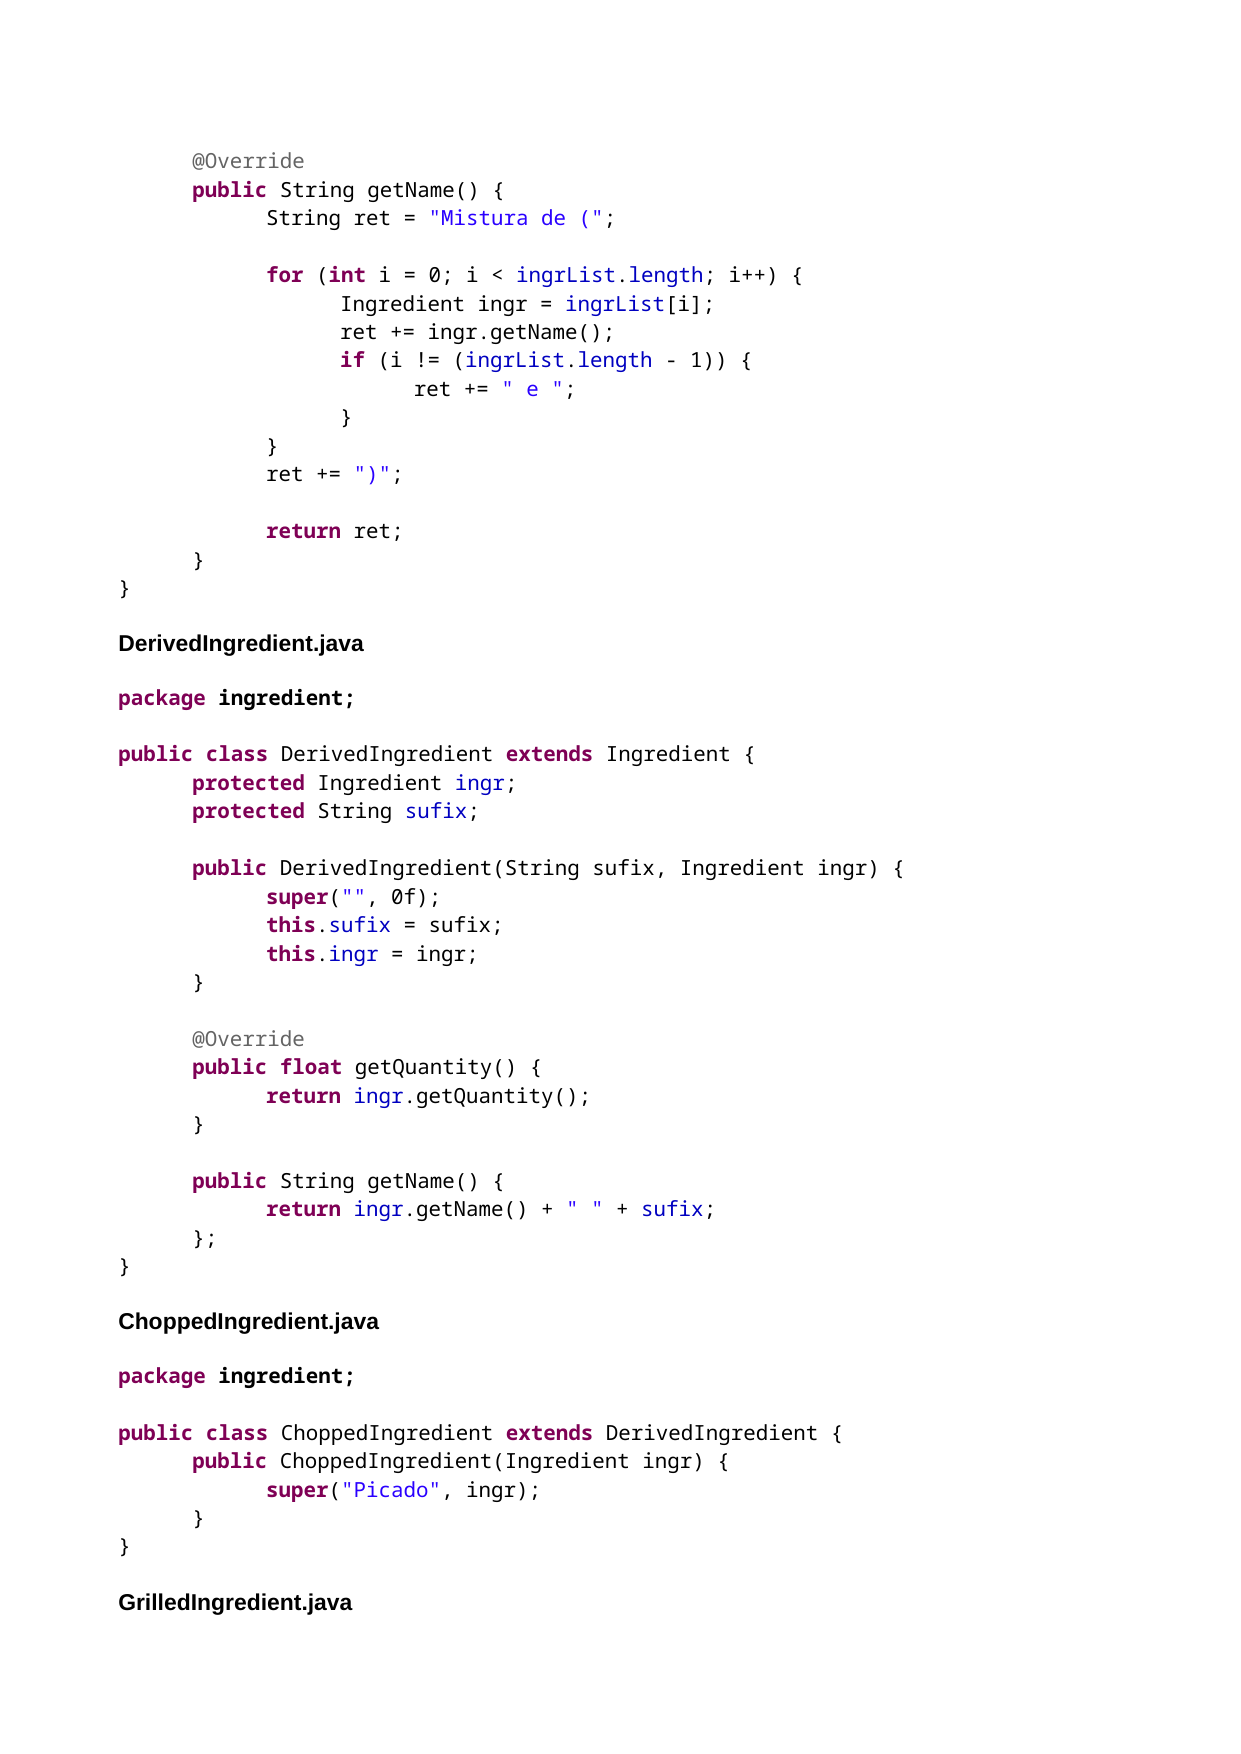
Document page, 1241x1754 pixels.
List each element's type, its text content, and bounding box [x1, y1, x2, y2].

text ret += ")"; [118, 459, 1122, 488]
text ChoppedIngredient.java [118, 1308, 1122, 1335]
text super("", 0f); [118, 882, 1122, 910]
text } [118, 1503, 1122, 1532]
text return ingr.getName() + " " + sufix; [118, 1194, 1122, 1223]
text } [118, 1109, 1122, 1138]
text public ChoppedIngredient(Ingredient ingr) { [118, 1446, 1122, 1475]
text DerivedIngredient.java [118, 630, 1122, 656]
text public class ChoppedIngredient extends DerivedIngredient { [118, 1418, 1122, 1446]
text } [118, 1532, 1122, 1560]
text this.sufix = sufix; [118, 910, 1122, 939]
text } [118, 1251, 1122, 1280]
text if (i != (ingrList.length - 1)) { [118, 346, 1122, 374]
text public String getName() { [118, 1166, 1122, 1194]
text } [118, 402, 1122, 431]
text @Override [118, 147, 1122, 175]
text for (int i = 0; i < ingrList.length; i++) { [118, 260, 1122, 289]
text this.ingr = ingr; [118, 939, 1122, 967]
text }; [118, 1223, 1122, 1251]
text GrilledIngredient.java [118, 1588, 1122, 1615]
text protected Ingredient ingr; [118, 768, 1122, 796]
text } [118, 431, 1122, 459]
text String ret = "Mistura de ("; [118, 203, 1122, 232]
text } [118, 573, 1122, 602]
text Ingredient ingr = ingrList[i]; [118, 289, 1122, 317]
text return ret; [118, 516, 1122, 545]
text public float getQuantity() { [118, 1052, 1122, 1081]
text package ingredient; [118, 683, 1122, 711]
text super("Picado", ingr); [118, 1475, 1122, 1503]
text return ingr.getQuantity(); [118, 1081, 1122, 1109]
text protected String sufix; [118, 796, 1122, 825]
text public DerivedIngredient(String sufix, Ingredient ingr) { [118, 853, 1122, 882]
text public class DerivedIngredient extends Ingredient { [118, 739, 1122, 768]
text @Override [118, 1024, 1122, 1052]
text ret += " e "; [118, 374, 1122, 402]
text } [118, 967, 1122, 996]
text package ingredient; [118, 1361, 1122, 1389]
text ret += ingr.getName(); [118, 317, 1122, 346]
text } [118, 545, 1122, 573]
text public String getName() { [118, 175, 1122, 203]
